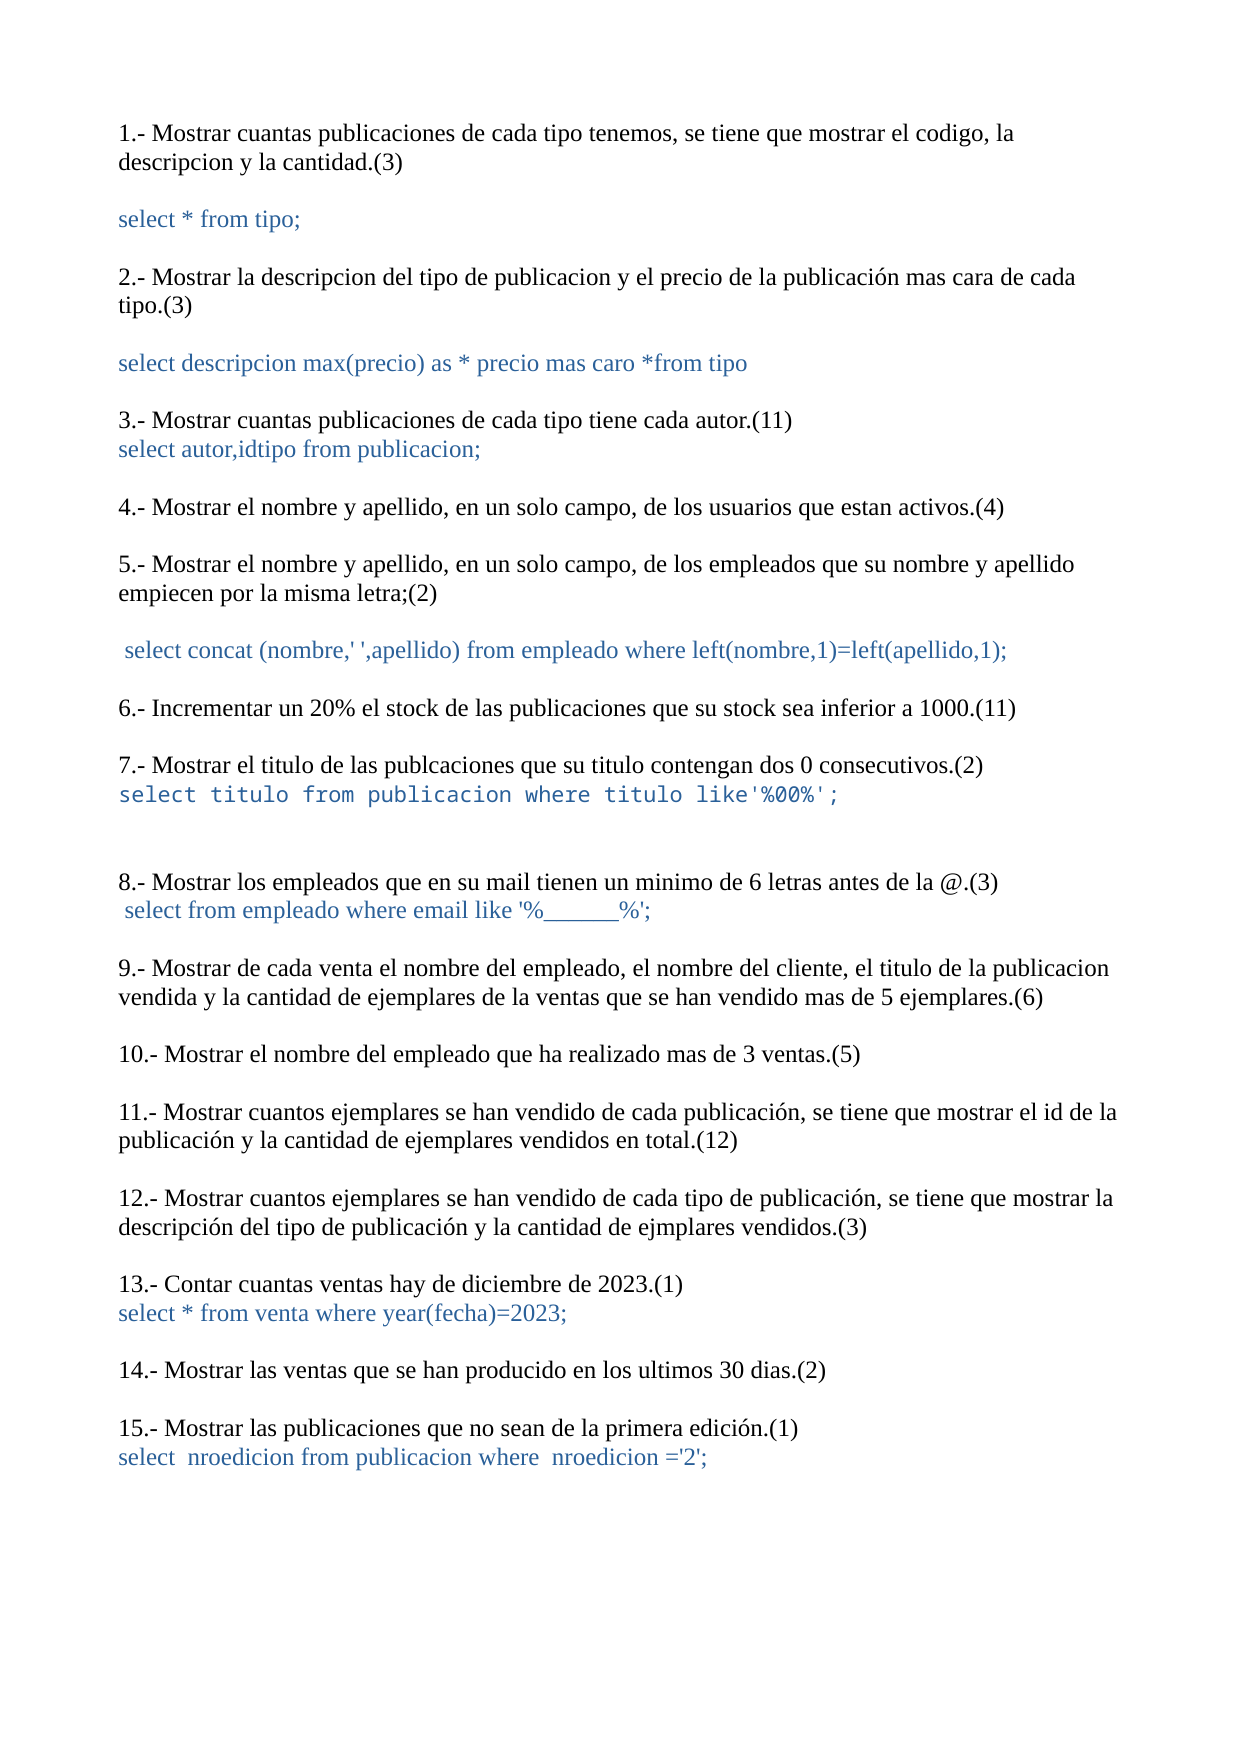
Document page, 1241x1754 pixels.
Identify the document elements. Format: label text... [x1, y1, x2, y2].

text select nroedicion from publicacion where nroedicion ='2'; [118, 1442, 1122, 1470]
text 3.- Mostrar cuantas publicaciones de cada tipo tiene cada autor.(11) [118, 406, 1122, 434]
text select * from tipo; [118, 204, 1122, 233]
text select titulo from publicacion where titulo like'%00%'; [118, 779, 1122, 809]
text 1.- Mostrar cuantas publicaciones de cada tipo tenemos, se tiene que mostrar el codigo, la descripcion y la cantidad.(3) [118, 118, 1122, 176]
text 6.- Incrementar un 20% el stock de las publicaciones que su stock sea inferior a 1000.(11) [118, 693, 1122, 722]
text 12.- Mostrar cuantos ejemplares se han vendido de cada tipo de publicación, se tiene que mostrar la descripción del tipo de publicación y la cantidad de ejmplares vendidos.(3) [118, 1183, 1122, 1240]
text 14.- Mostrar las ventas que se han producido en los ultimos 30 dias.(2) [118, 1355, 1122, 1384]
text 9.- Mostrar de cada venta el nombre del empleado, el nombre del cliente, el titulo de la publicacion vendida y la cantidad de ejemplares de la ventas que se han vendido mas de 5 ejemplares.(6) [118, 953, 1122, 1010]
text select concat (nombre,' ',apellido) from empleado where left(nombre,1)=left(apellido,1); [118, 636, 1122, 664]
text 10.- Mostrar el nombre del empleado que ha realizado mas de 3 ventas.(5) [118, 1039, 1122, 1068]
text select autor,idtipo from publicacion; [118, 434, 1122, 463]
text select * from venta where year(fecha)=2023; [118, 1298, 1122, 1327]
text 7.- Mostrar el titulo de las publcaciones que su titulo contengan dos 0 consecutivos.(2) [118, 751, 1122, 779]
text 11.- Mostrar cuantos ejemplares se han vendido de cada publicación, se tiene que mostrar el id de la publicación y la cantidad de ejemplares vendidos en total.(12) [118, 1097, 1122, 1154]
text 8.- Mostrar los empleados que en su mail tienen un minimo de 6 letras antes de la @.(3) [118, 867, 1122, 895]
text select descripcion max(precio) as * precio mas caro *from tipo [118, 348, 1122, 377]
text 2.- Mostrar la descripcion del tipo de publicacion y el precio de la publicación mas cara de cada tipo.(3) [118, 262, 1122, 319]
text 13.- Contar cuantas ventas hay de diciembre de 2023.(1) [118, 1269, 1122, 1298]
text select from empleado where email like '%______%'; [118, 895, 1122, 924]
text 5.- Mostrar el nombre y apellido, en un solo campo, de los empleados que su nombre y apellido empiecen por la misma letra;(2) [118, 549, 1122, 607]
text 15.- Mostrar las publicaciones que no sean de la primera edición.(1) [118, 1413, 1122, 1442]
text 4.- Mostrar el nombre y apellido, en un solo campo, de los usuarios que estan activos.(4) [118, 492, 1122, 521]
